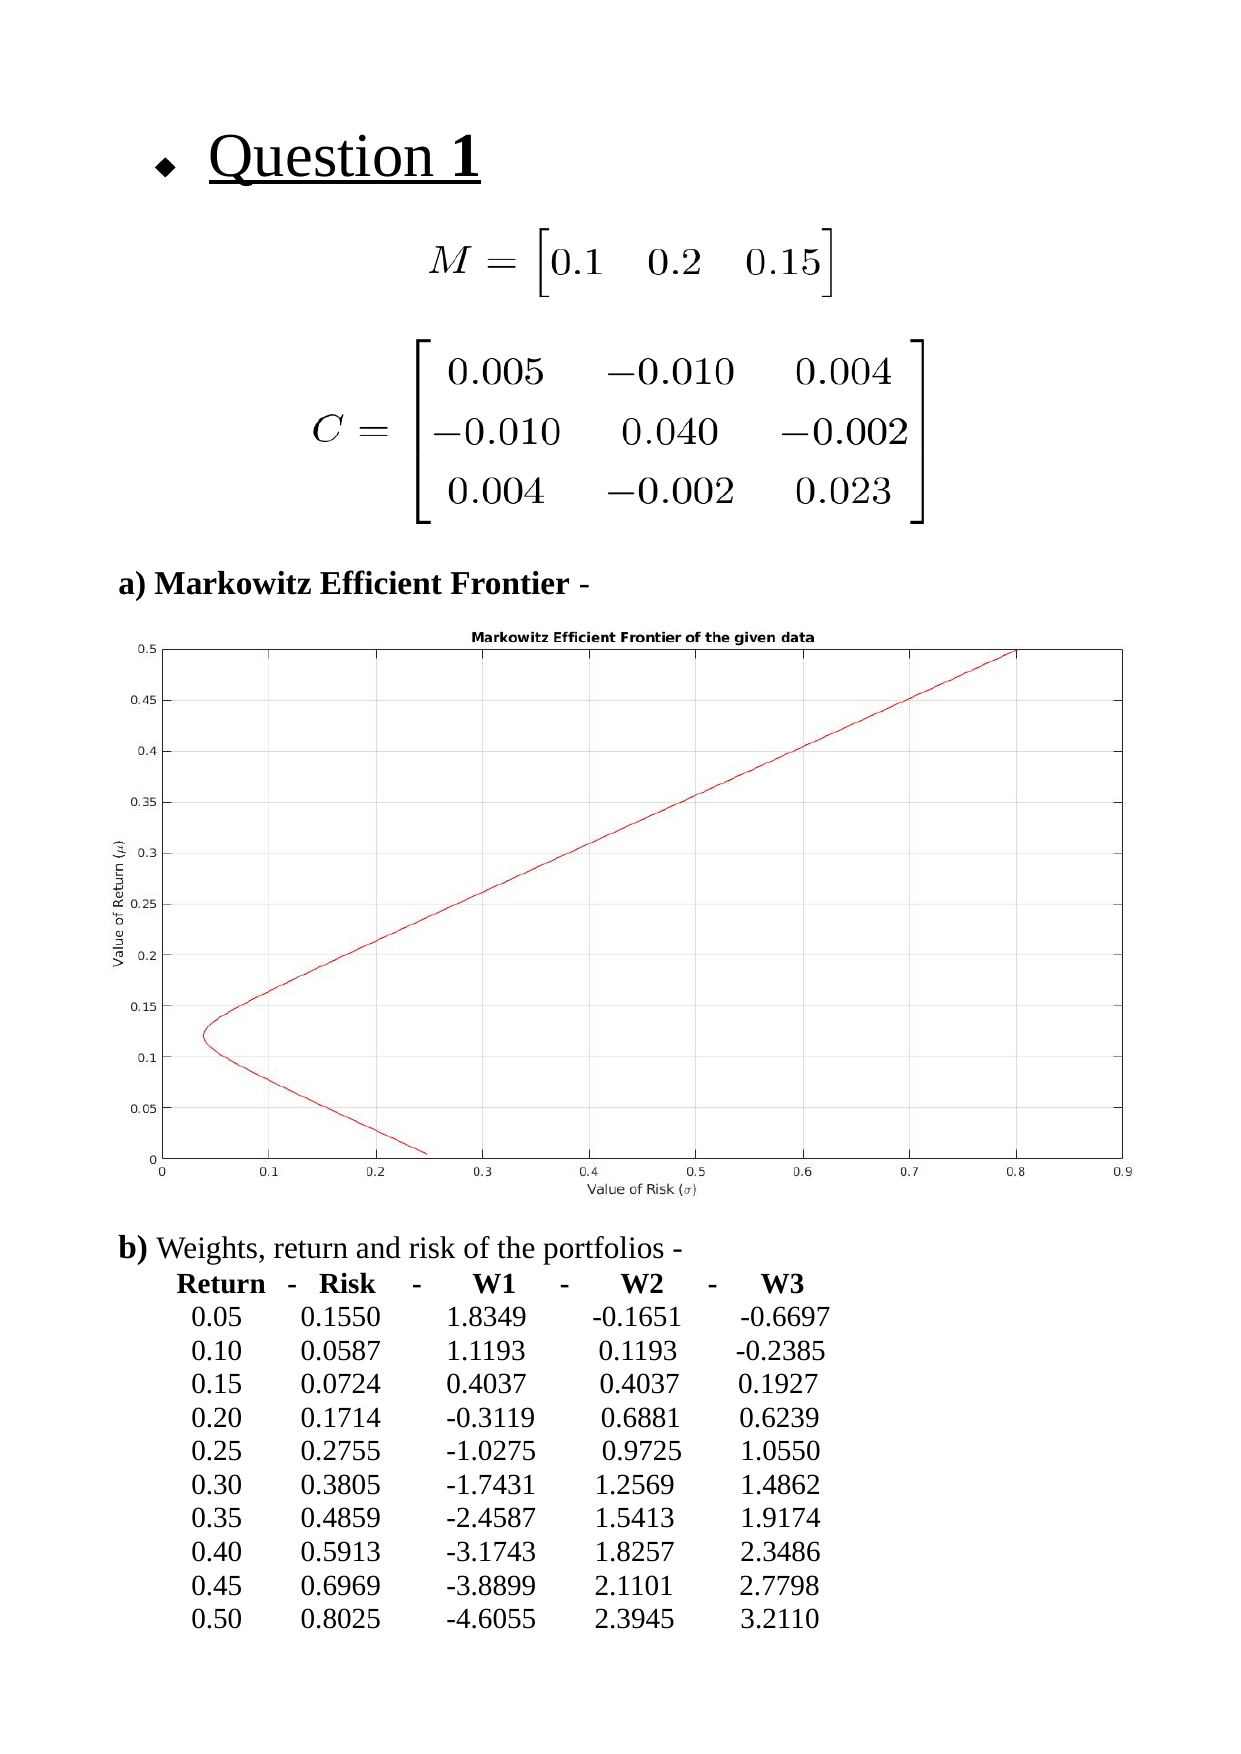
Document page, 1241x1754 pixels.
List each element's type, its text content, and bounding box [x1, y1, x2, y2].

text 0.20 0.1714 -0.3119 0.6881 0.6239 [118, 1400, 1122, 1433]
text 0.15 0.0724 0.4037 0.4037 0.1927 [118, 1366, 1122, 1400]
text 0.50 0.8025 -4.6055 2.3945 3.2110 [118, 1601, 1122, 1635]
text 0.10 0.0587 1.1193 0.1193 -0.2385 [118, 1333, 1122, 1366]
picture [0, 602, 1241, 1228]
text 0.40 0.5913 -3.1743 1.8257 2.3486 [118, 1534, 1122, 1568]
text 0.45 0.6969 -3.8899 2.1101 2.7798 [118, 1568, 1122, 1601]
text b) Weights, return and risk of the portfolios - [118, 1228, 1122, 1266]
picture [307, 222, 934, 529]
text 0.30 0.3805 -1.7431 1.2569 1.4862 [118, 1467, 1122, 1501]
text Return - Risk - W1 - W2 - W3 [118, 1266, 1122, 1299]
text a) Markowitz Efficient Frontier - [118, 563, 1122, 602]
list Question 1 [156, 118, 1122, 190]
text 0.25 0.2755 -1.0275 0.9725 1.0550 [118, 1433, 1122, 1467]
text 0.05 0.1550 1.8349 -0.1651 -0.6697 [118, 1299, 1122, 1333]
text 0.35 0.4859 -2.4587 1.5413 1.9174 [118, 1501, 1122, 1534]
